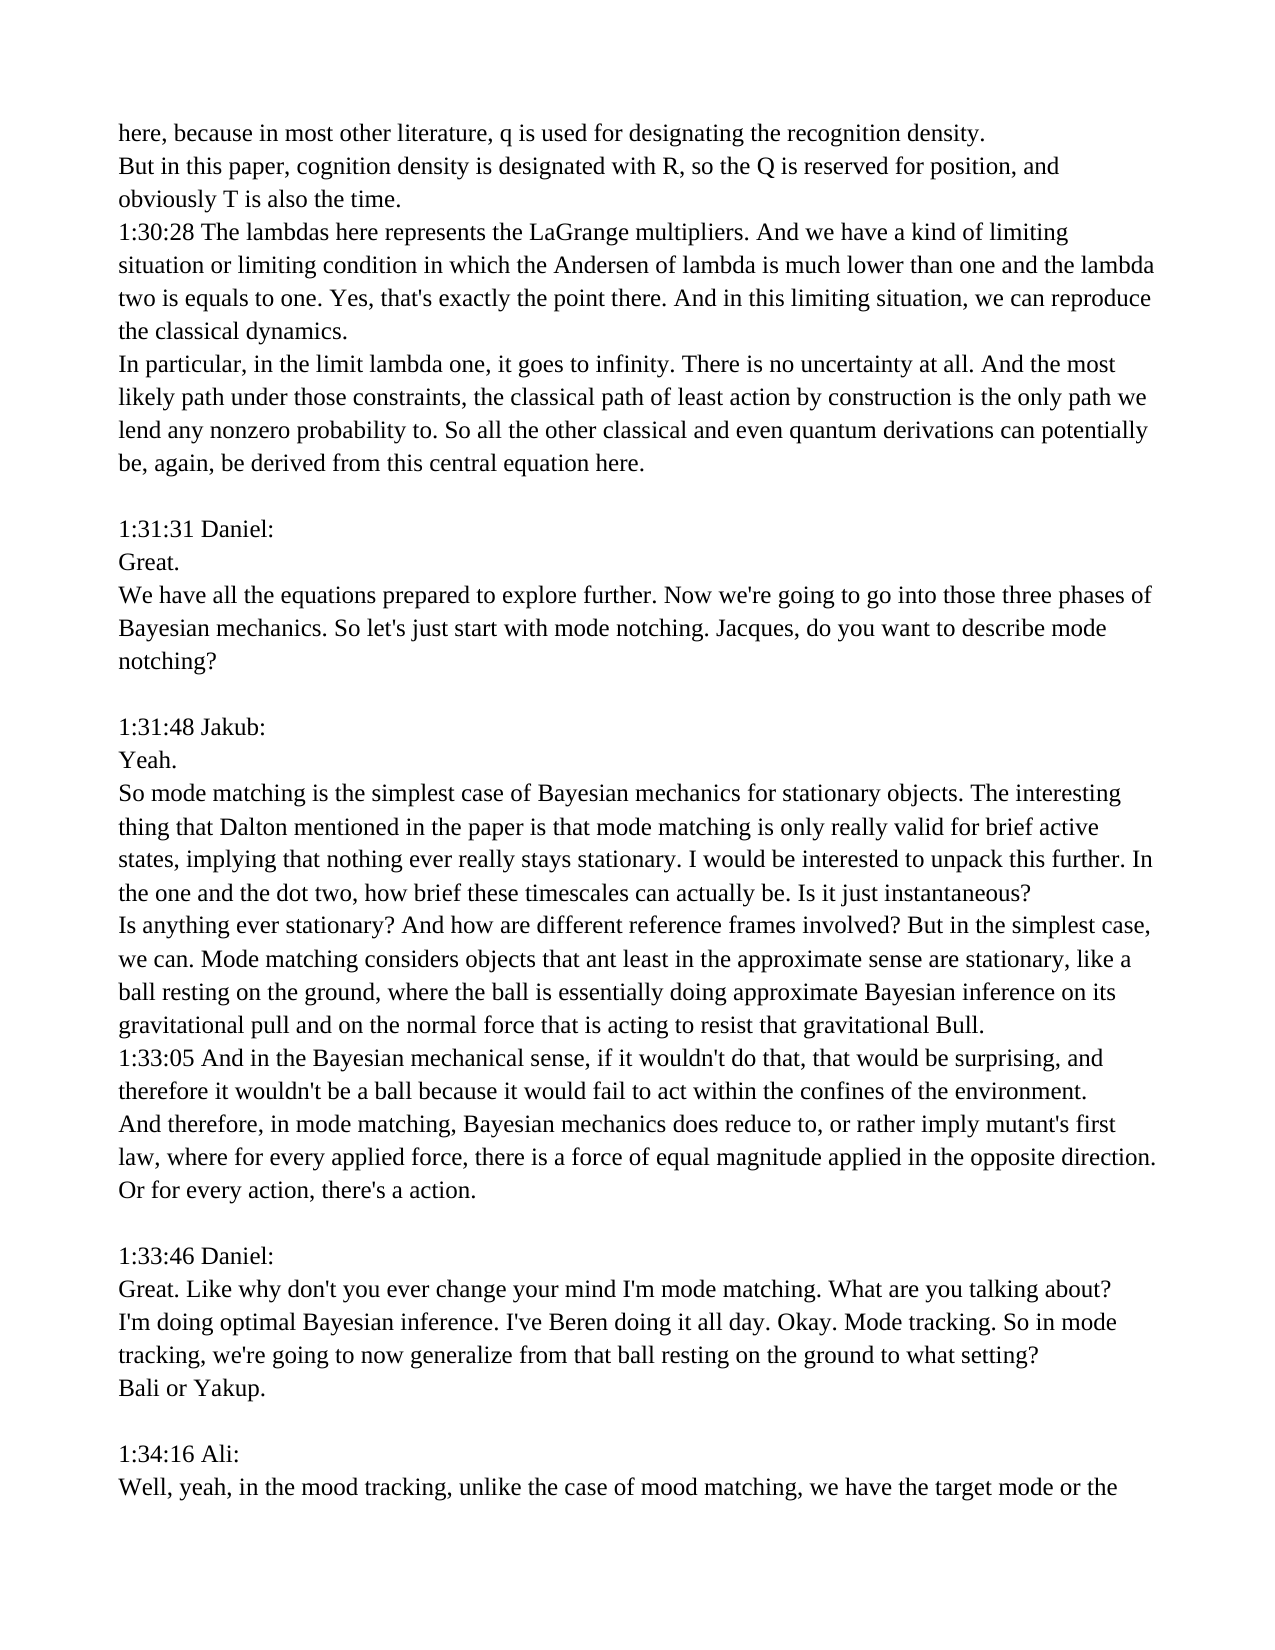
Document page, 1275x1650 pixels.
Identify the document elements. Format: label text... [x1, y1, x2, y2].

text 1:30:28 The lambdas here represents the LaGrange multipliers. And we have a kind of limiting situation or limiting condition in which the Andersen of lambda is much lower than one and the lambda two is equals to one. Yes, that's exactly the point there. And in this limiting situation, we can reproduce the classical dynamics. [118, 217, 1157, 345]
text Great. Like why don't you ever change your mind I'm mode matching. What are you talking about? [118, 1274, 1157, 1303]
text 1:33:46 Daniel: [118, 1241, 1157, 1269]
text 1:31:48 Jakub: [118, 712, 1157, 741]
text I'm doing optimal Bayesian inference. I've Beren doing it all day. Okay. Mode tracking. So in mode tracking, we're going to now generalize from that ball resting on the ground to what setting? [118, 1307, 1157, 1369]
text And therefore, in mode matching, Bayesian mechanics does reduce to, or rather imply mutant's first law, where for every applied force, there is a force of equal magnitude applied in the opposite direction. Or for every action, there's a action. [118, 1109, 1157, 1203]
text 1:31:31 Daniel: [118, 514, 1157, 543]
text Bali or Yakup. [118, 1373, 1157, 1402]
text We have all the equations prepared to explore further. Now we're going to go into those three phases of Bayesian mechanics. So let's just start with mode notching. Jacques, do you want to describe mode notching? [118, 580, 1157, 675]
text 1:33:05 And in the Bayesian mechanical sense, if it wouldn't do that, that would be surprising, and therefore it wouldn't be a ball because it would fail to act within the confines of the environment. [118, 1043, 1157, 1104]
text Great. [118, 547, 1157, 576]
text Well, yeah, in the mood tracking, unlike the case of mood matching, we have the target mode or the [118, 1472, 1157, 1501]
text here, because in most other literature, q is used for designating the recognition density. [118, 118, 1157, 147]
text Is anything ever stationary? And how are different reference frames involved? But in the simplest case, we can. Mode matching considers objects that ant least in the approximate sense are stationary, like a ball resting on the ground, where the ball is essentially doing approximate Bayesian inference on its gravitational pull and on the normal force that is acting to resist that gravitational Bull. [118, 911, 1157, 1038]
text In particular, in the limit lambda one, it goes to infinity. There is no uncertainty at all. And the most likely path under those constraints, the classical path of least action by construction is the only path we lend any nonzero probability to. So all the other classical and even quantum derivations can potentially be, again, be derived from this central equation here. [118, 349, 1157, 477]
text 1:34:16 Ali: [118, 1439, 1157, 1468]
text But in this paper, cognition density is designated with R, so the Q is reserved for position, and obviously T is also the time. [118, 151, 1157, 213]
text Yeah. [118, 746, 1157, 774]
text So mode matching is the simplest case of Bayesian mechanics for stationary objects. The interesting thing that Dalton mentioned in the paper is that mode matching is only really valid for brief active states, implying that nothing ever really stays stationary. I would be interested to unpack this further. In the one and the dot two, how brief these timescales can actually be. Is it just instantaneous? [118, 778, 1157, 906]
